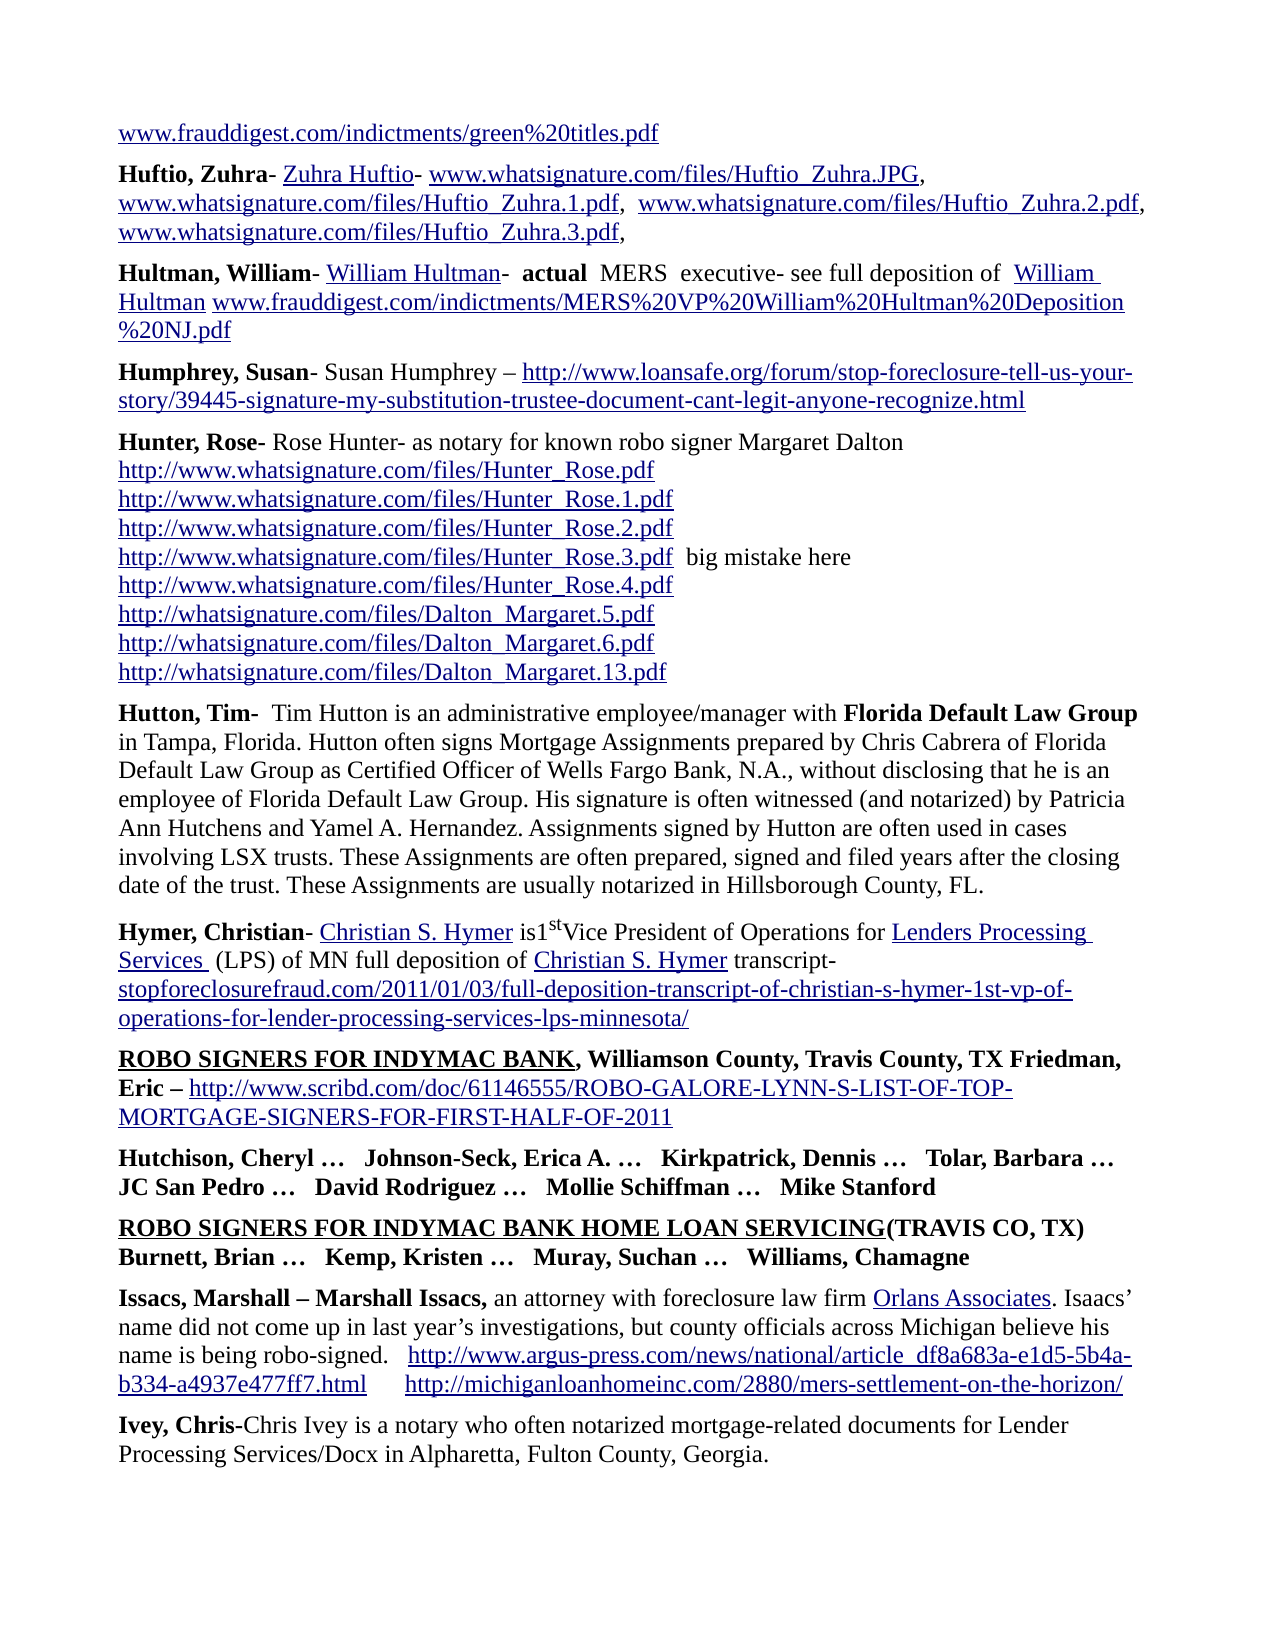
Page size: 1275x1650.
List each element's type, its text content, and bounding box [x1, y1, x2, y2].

text Hunter, Rose- Rose Hunter- as notary for known robo signer Margaret Dalton http://www.whatsignature.com/files/Hunter_Rose.pdf http://www.whatsignature.com/files/Hunter_Rose.1.pdf http://www.whatsignature.com/files/Hunter_Rose.2.pdf http://www.whatsignature.com/files/Hunter_Rose.3.pdf big mistake here http://www.whatsignature.com/files/Hunter_Rose.4.pdf http://whatsignature.com/files/Dalton_Margaret.5.pdf http://whatsignature.com/files/Dalton_Margaret.6.pdf http://whatsignature.com/files/Dalton_Margaret.13.pdf [118, 427, 1157, 686]
text Huftio, Zuhra- Zuhra Huftio- www.whatsignature.com/files/Huftio_Zuhra.JPG, www.whatsignature.com/files/Huftio_Zuhra.1.pdf, www.whatsignature.com/files/Huftio_Zuhra.2.pdf, www.whatsignature.com/files/Huftio_Zuhra.3.pdf, [118, 159, 1157, 246]
text Hultman, William- William Hultman- actual MERS executive- see full deposition of William Hultman www.frauddigest.com/indictments/MERS%20VP%20William%20Hultman%20Deposition%20NJ.pdf [118, 258, 1157, 344]
text Hutton, Tim- Tim Hutton is an administrative employee/manager with Florida Default Law Group in Tampa, Florida. Hutton often signs Mortgage Assignments prepared by Chris Cabrera of Florida Default Law Group as Certified Officer of Wells Fargo Bank, N.A., without disclosing that he is an employee of Florida Default Law Group. His signature is often witnessed (and notarized) by Patricia Ann Hutchens and Yamel A. Hernandez. Assignments signed by Hutton are often used in cases involving LSX trusts. These Assignments are often prepared, signed and filed years after the closing date of the trust. These Assignments are usually notarized in Hillsborough County, FL. [118, 698, 1157, 899]
text Issacs, Marshall – Marshall Issacs, an attorney with foreclosure law firm Orlans Associates. Isaacs’ name did not come up in last year’s investigations, but county officials across Michigan believe his name is being robo-signed. http://www.argus-press.com/news/national/article_df8a683a-e1d5-5b4a-b334-a4937e477ff7.html http://michiganloanhomeinc.com/2880/mers-settlement-on-the-horizon/ [118, 1283, 1157, 1398]
text Hymer, Christian- Christian S. Hymer is1stVice President of Operations for Lenders Processing Services (LPS) of MN full deposition of Christian S. Hymer transcript- stopforeclosurefraud.com/2011/01/03/full-deposition-transcript-of-christian-s-hymer-1st-vp-of-operations-for-lender-processing-services-lps-minnesota/ [118, 912, 1157, 1032]
text ROBO SIGNERS FOR INDYMAC BANK, Williamson County, Travis County, TX Friedman, Eric – http://www.scribd.com/doc/61146555/ROBO-GALORE-LYNN-S-LIST-OF-TOP-MORTGAGE-SIGNERS-FOR-FIRST-HALF-OF-2011 [118, 1044, 1157, 1130]
text ROBO SIGNERS FOR INDYMAC BANK HOME LOAN SERVICING(TRAVIS CO, TX) Burnett, Brian … Kemp, Kristen … Muray, Suchan … Williams, Chamagne [118, 1213, 1157, 1270]
text Ivey, Chris-Chris Ivey is a notary who often notarized mortgage-related documents for Lender Processing Services/Docx in Alpharetta, Fulton County, Georgia. [118, 1410, 1157, 1468]
text Hutchison, Cheryl … Johnson-Seck, Erica A. … Kirkpatrick, Dennis … Tolar, Barbara … JC San Pedro … David Rodriguez … Mollie Schiffman … Mike Stanford [118, 1143, 1157, 1200]
text Humphrey, Susan- Susan Humphrey – http://www.loansafe.org/forum/stop-foreclosure-tell-us-your-story/39445-signature-my-substitution-trustee-document-cant-legit-anyone-recognize.html [118, 357, 1157, 414]
text www.frauddigest.com/indictments/green%20titles.pdf [118, 118, 1157, 147]
